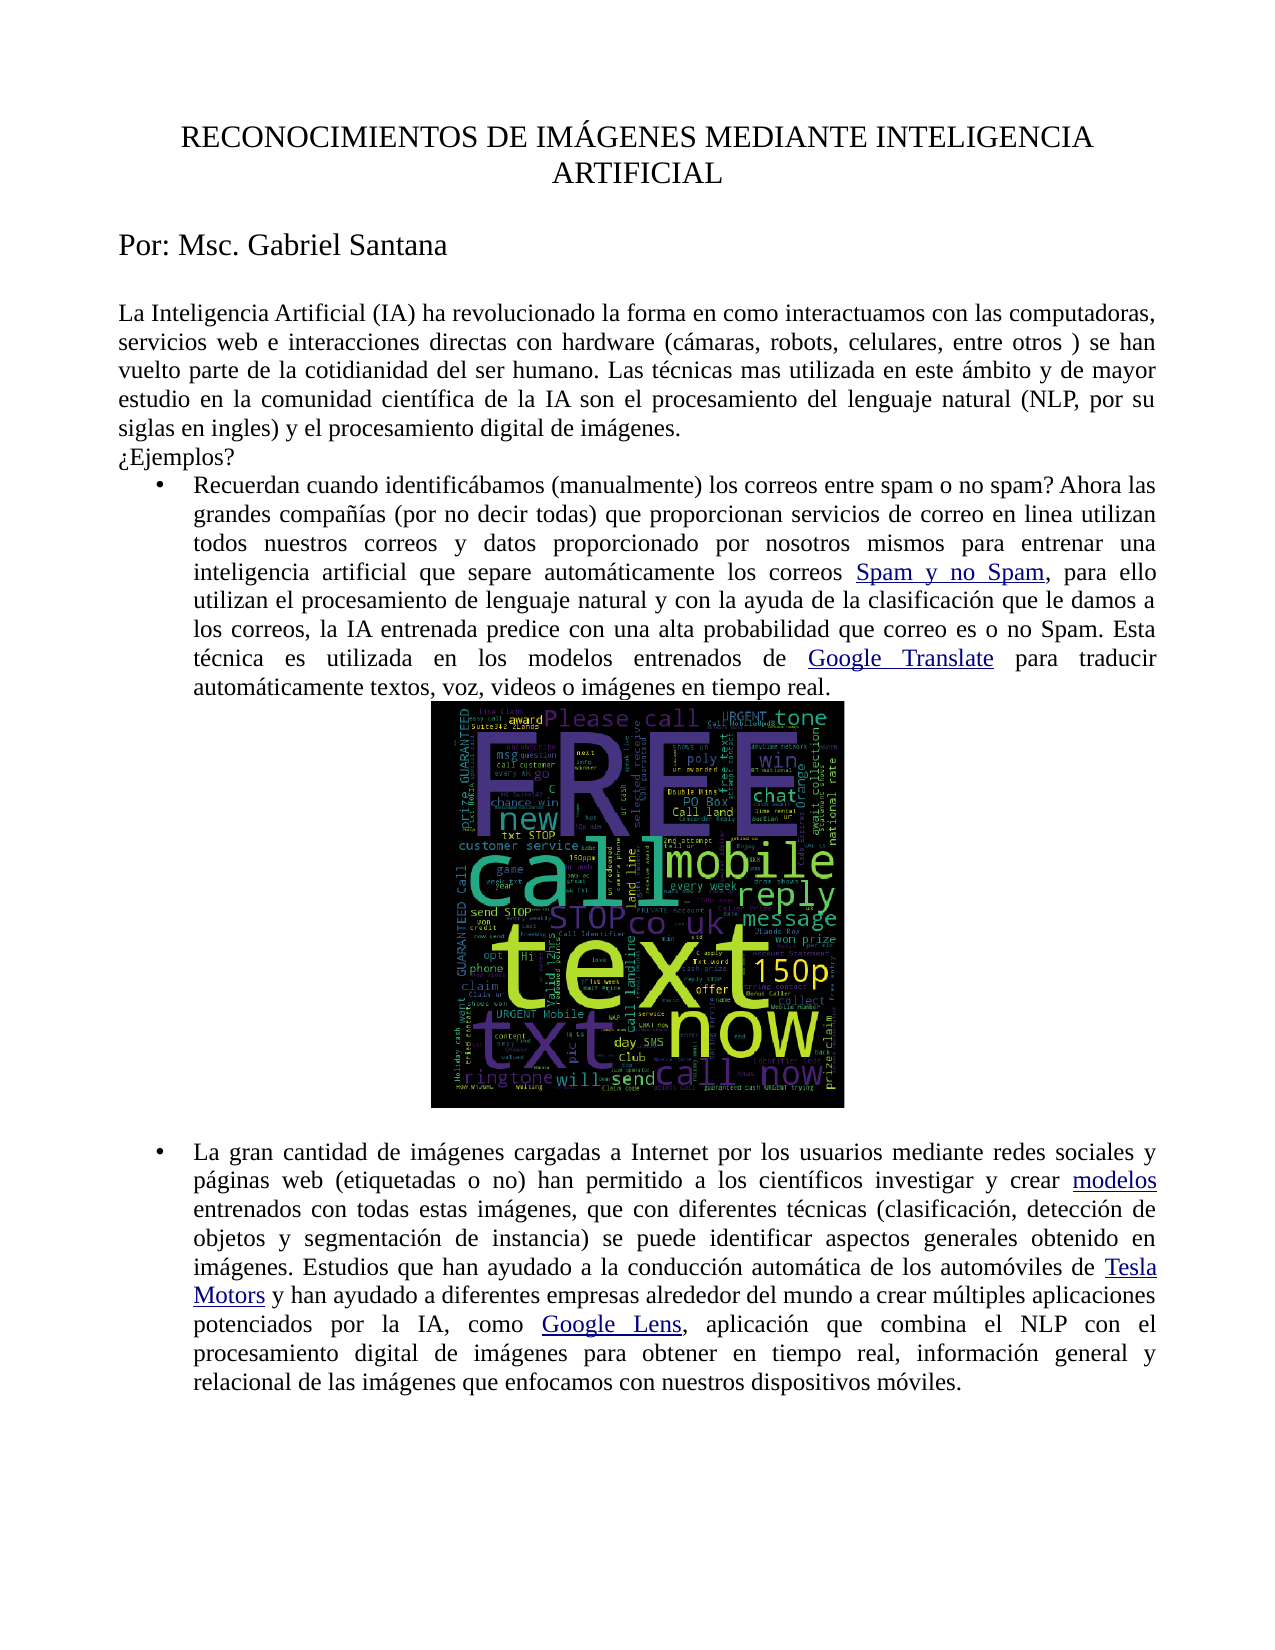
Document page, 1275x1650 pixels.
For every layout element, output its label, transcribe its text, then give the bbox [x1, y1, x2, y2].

picture [430, 700, 845, 1108]
text Por: Msc. Gabriel Santana [118, 226, 1157, 262]
text RECONOCIMIENTOS DE IMÁGENES MEDIANTE INTELIGENCIA ARTIFICIAL [118, 118, 1157, 190]
list La gran cantidad de imágenes cargadas a Internet por los usuarios mediante redes sociales y páginas web (etiquetadas o no) han permitido a los científicos investigar y crear modelos entrenados con todas estas imágenes, que con diferentes técnicas (clasificación, detección de objetos y segmentación de instancia) se puede identificar aspectos generales obtenido en imágenes. Estudios que han ayudado a la conducción automática de los automóviles de Tesla Motors y han ayudado a diferentes empresas alrededor del mundo a crear múltiples aplicaciones potenciados por la IA, como Google Lens, aplicación que combina el NLP con el procesamiento digital de imágenes para obtener en tiempo real, información general y relacional de las imágenes que enfocamos con nuestros dispositivos móviles. [156, 1137, 1157, 1396]
text La Inteligencia Artificial (IA) ha revolucionado la forma en como interactuamos con las computadoras, servicios web e interacciones directas con hardware (cámaras, robots, celulares, entre otros ) se han vuelto parte de la cotidianidad del ser humano. Las técnicas mas utilizada en este ámbito y de mayor estudio en la comunidad científica de la IA son el procesamiento del lenguaje natural (NLP, por su siglas en ingles) y el procesamiento digital de imágenes. [118, 298, 1157, 442]
text ¿Ejemplos? [118, 442, 1157, 470]
list Recuerdan cuando identificábamos (manualmente) los correos entre spam o no spam? Ahora las grandes compañías (por no decir todas) que proporcionan servicios de correo en linea utilizan todos nuestros correos y datos proporcionado por nosotros mismos para entrenar una inteligencia artificial que separe automáticamente los correos Spam y no Spam, para ello utilizan el procesamiento de lenguaje natural y con la ayuda de la clasificación que le damos a los correos, la IA entrenada predice con una alta probabilidad que correo es o no Spam. Esta técnica es utilizada en los modelos entrenados de Google Translate para traducir automáticamente textos, voz, videos o imágenes en tiempo real. [156, 470, 1157, 700]
